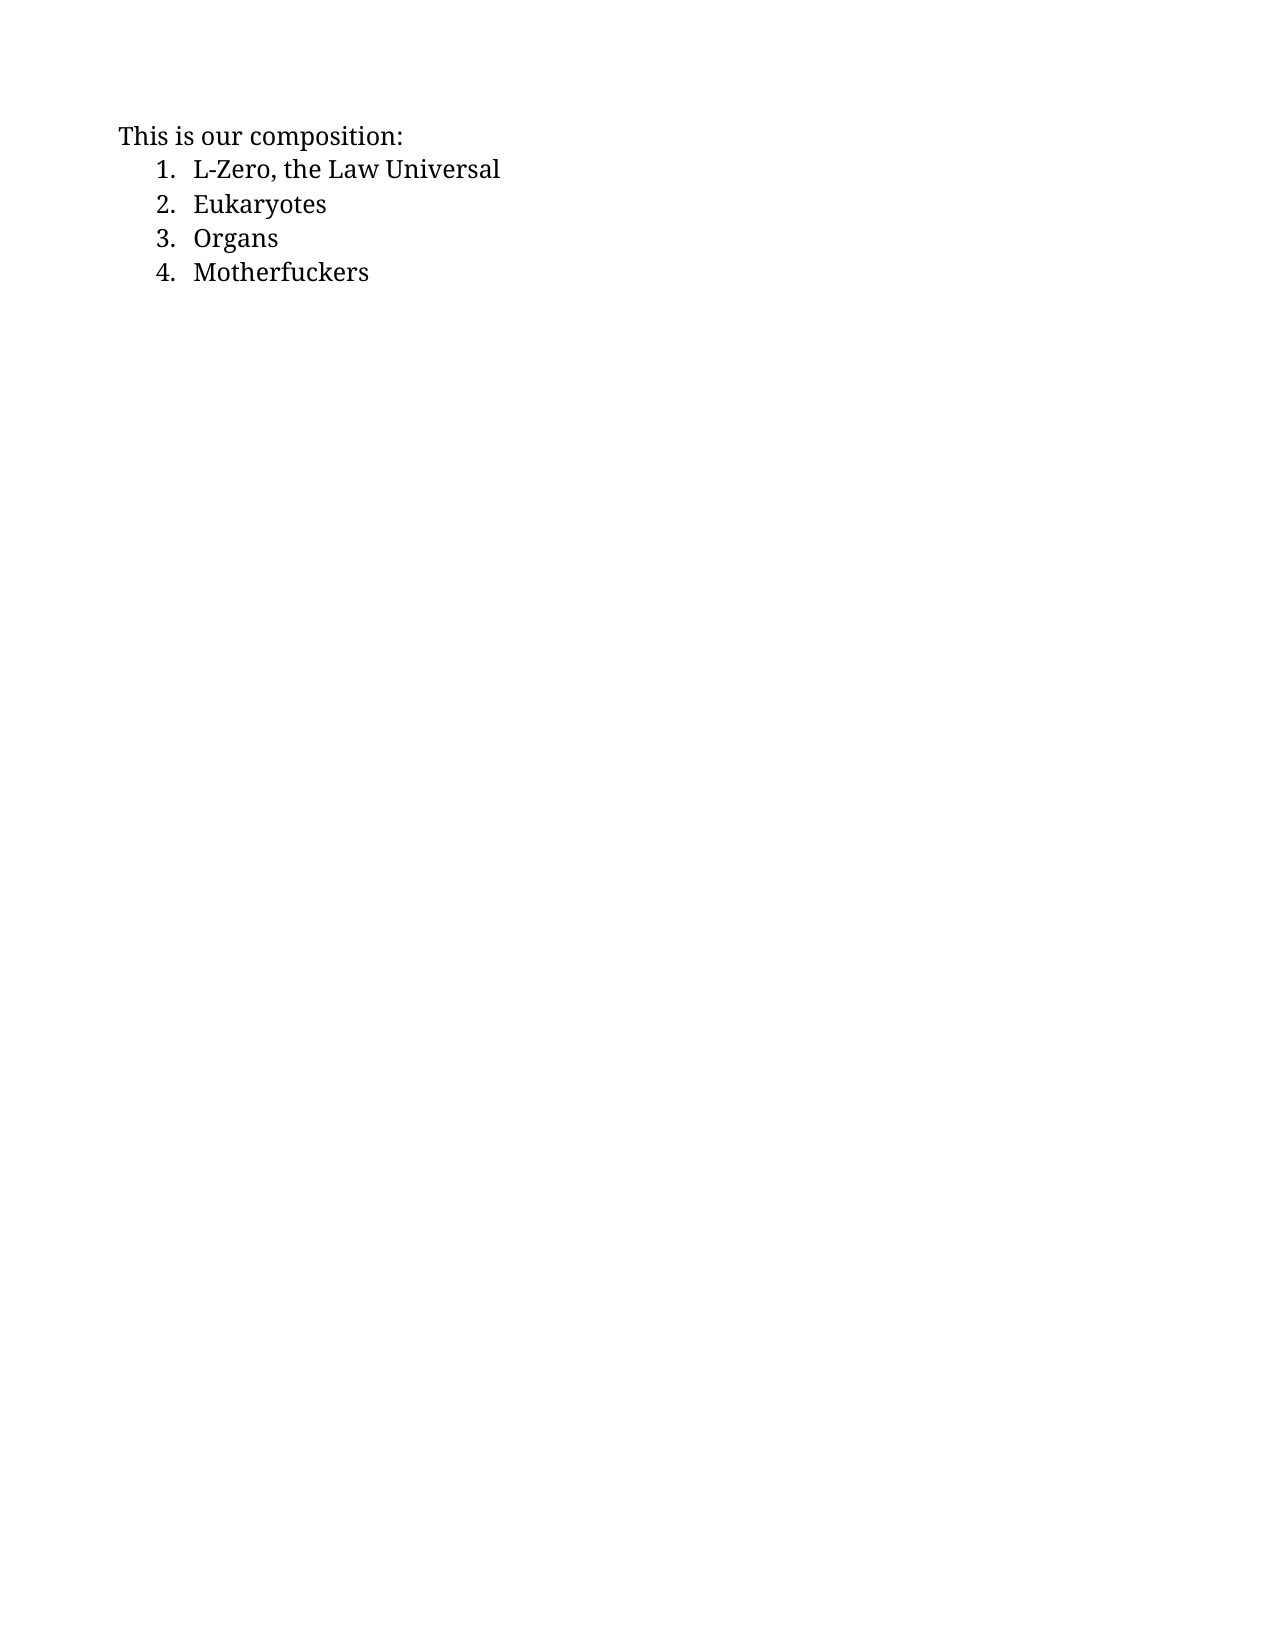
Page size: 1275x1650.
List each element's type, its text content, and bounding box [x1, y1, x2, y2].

list Organs [156, 220, 1157, 254]
list L-Zero, the Law Universal [156, 152, 1157, 186]
text This is our composition: [118, 118, 1157, 152]
list Eukaryotes [156, 186, 1157, 220]
list Motherfuckers [156, 254, 1157, 288]
